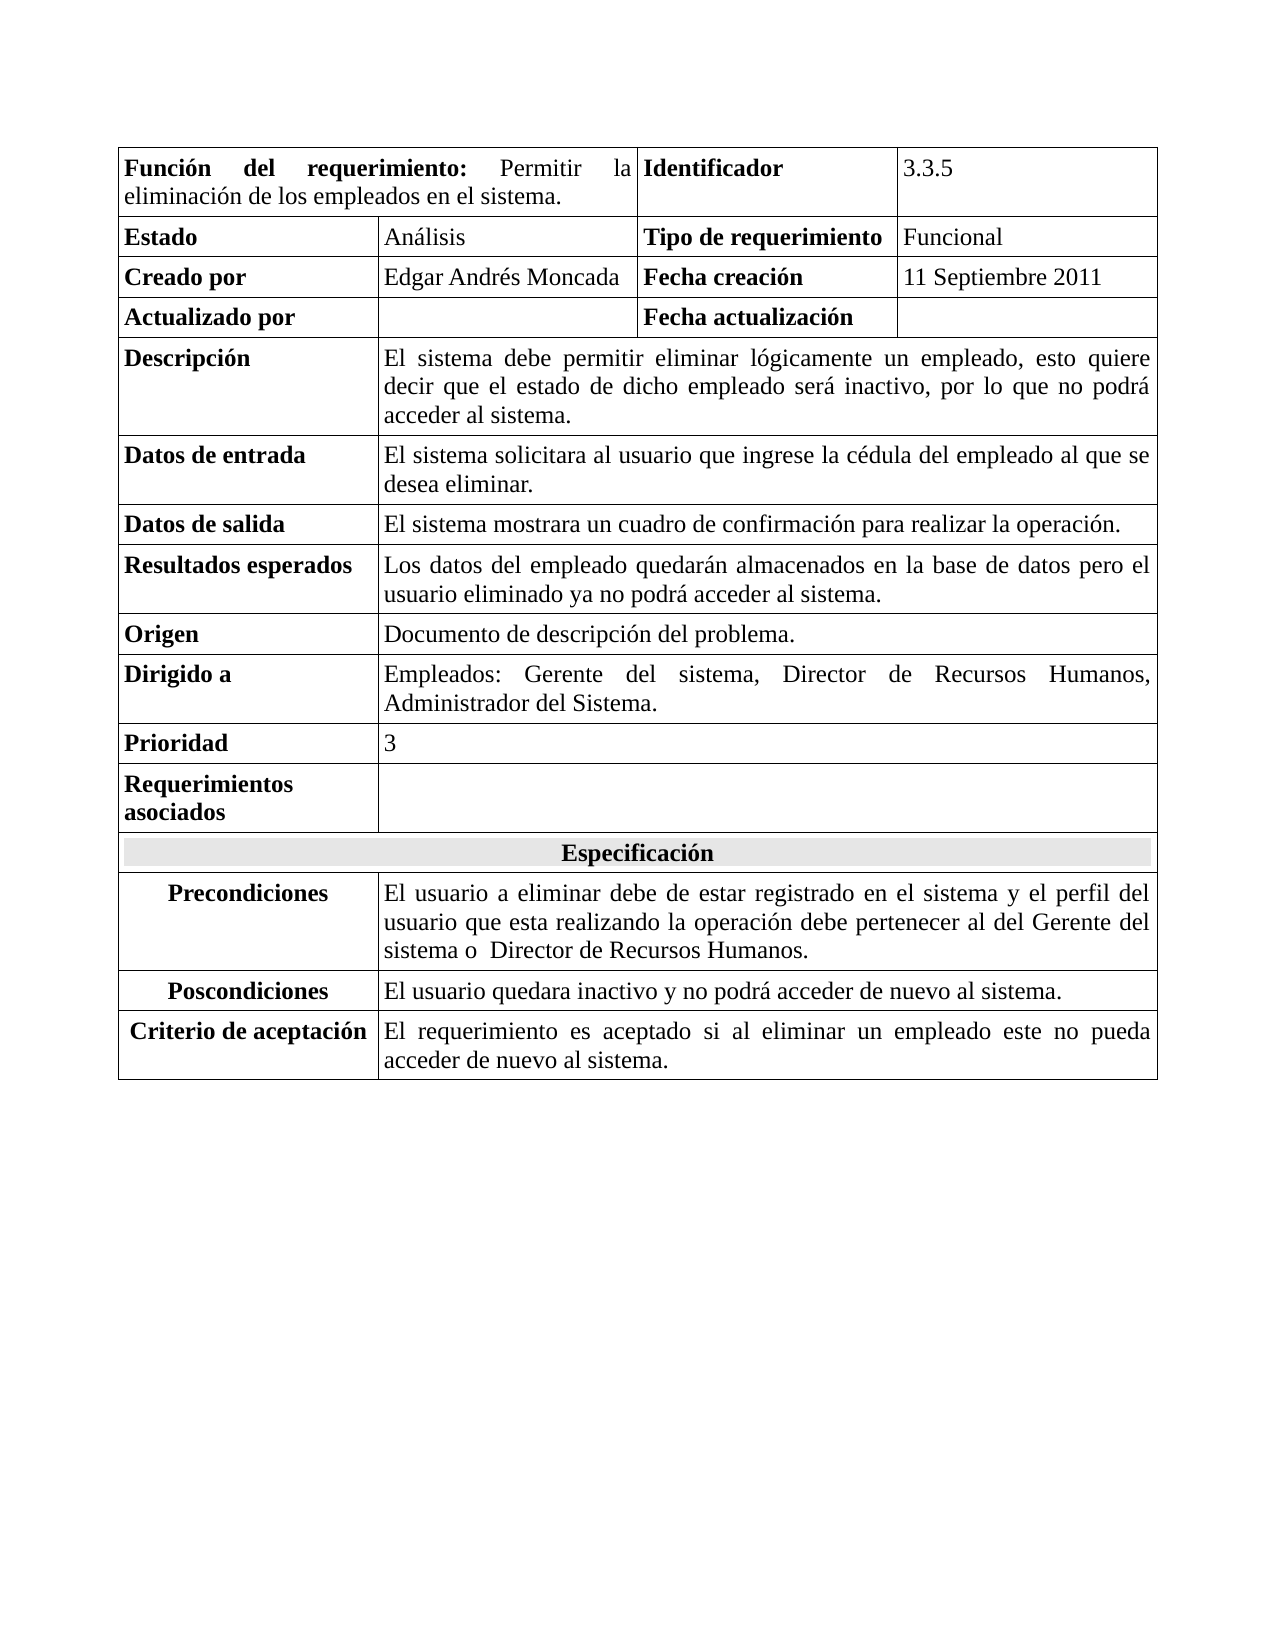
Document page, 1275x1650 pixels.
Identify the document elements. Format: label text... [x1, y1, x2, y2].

table_cell Estado [119, 217, 378, 256]
table_header 3.3.5 [898, 148, 1157, 216]
table_cell Datos de salida [119, 505, 378, 544]
table_cell Análisis [379, 217, 637, 256]
table_cell [379, 764, 1157, 832]
table_cell Tipo de requerimiento [638, 217, 897, 256]
table_cell Los datos del empleado quedarán almacenados en la base de datos pero el usuario eliminado ya no podrá acceder al sistema. [379, 545, 1157, 613]
table_cell Fecha actualización [638, 298, 897, 337]
table_cell El sistema debe permitir eliminar lógicamente un empleado, esto quiere decir que el estado de dicho empleado será inactivo, por lo que no podrá acceder al sistema. [379, 338, 1157, 435]
table_cell El sistema solicitara al usuario que ingrese la cédula del empleado al que se desea eliminar. [379, 436, 1157, 504]
table_cell 3 [379, 724, 1157, 763]
table_cell Criterio de aceptación [119, 1011, 378, 1079]
table_cell El sistema mostrara un cuadro de confirmación para realizar la operación. [379, 505, 1157, 544]
table_cell Origen [119, 614, 378, 653]
table_cell El requerimiento es aceptado si al eliminar un empleado este no pueda acceder de nuevo al sistema. [379, 1011, 1157, 1079]
table_cell Actualizado por [119, 298, 378, 337]
table_cell Datos de entrada [119, 436, 378, 504]
table_cell Resultados esperados [119, 545, 378, 613]
table_header Identificador [638, 148, 897, 216]
table_cell Documento de descripción del problema. [379, 614, 1157, 653]
table_cell 11 Septiembre 2011 [898, 257, 1157, 297]
table_cell Dirigido a [119, 655, 378, 722]
table_header Función del requerimiento: Permitir la eliminación de los empleados en el sistema. [119, 148, 637, 216]
table_cell Creado por [119, 257, 378, 297]
table_cell El usuario quedara inactivo y no podrá acceder de nuevo al sistema. [379, 971, 1157, 1010]
table_cell Precondiciones [119, 873, 378, 970]
table_cell Edgar Andrés Moncada [379, 257, 637, 297]
table_cell Especificación [119, 833, 1157, 872]
table_cell Empleados: Gerente del sistema, Director de Recursos Humanos, Administrador del Sistema. [379, 655, 1157, 722]
table_cell Funcional [898, 217, 1157, 256]
table_cell Fecha creación [638, 257, 897, 297]
table_cell Descripción [119, 338, 378, 435]
table_cell [898, 298, 1157, 337]
table_cell [379, 298, 637, 337]
table_cell Requerimientos asociados [119, 764, 378, 832]
table_cell Prioridad [119, 724, 378, 763]
table_cell Poscondiciones [119, 971, 378, 1010]
table_cell El usuario a eliminar debe de estar registrado en el sistema y el perfil del usuario que esta realizando la operación debe pertenecer al del Gerente del sistema o Director de Recursos Humanos. [379, 873, 1157, 970]
